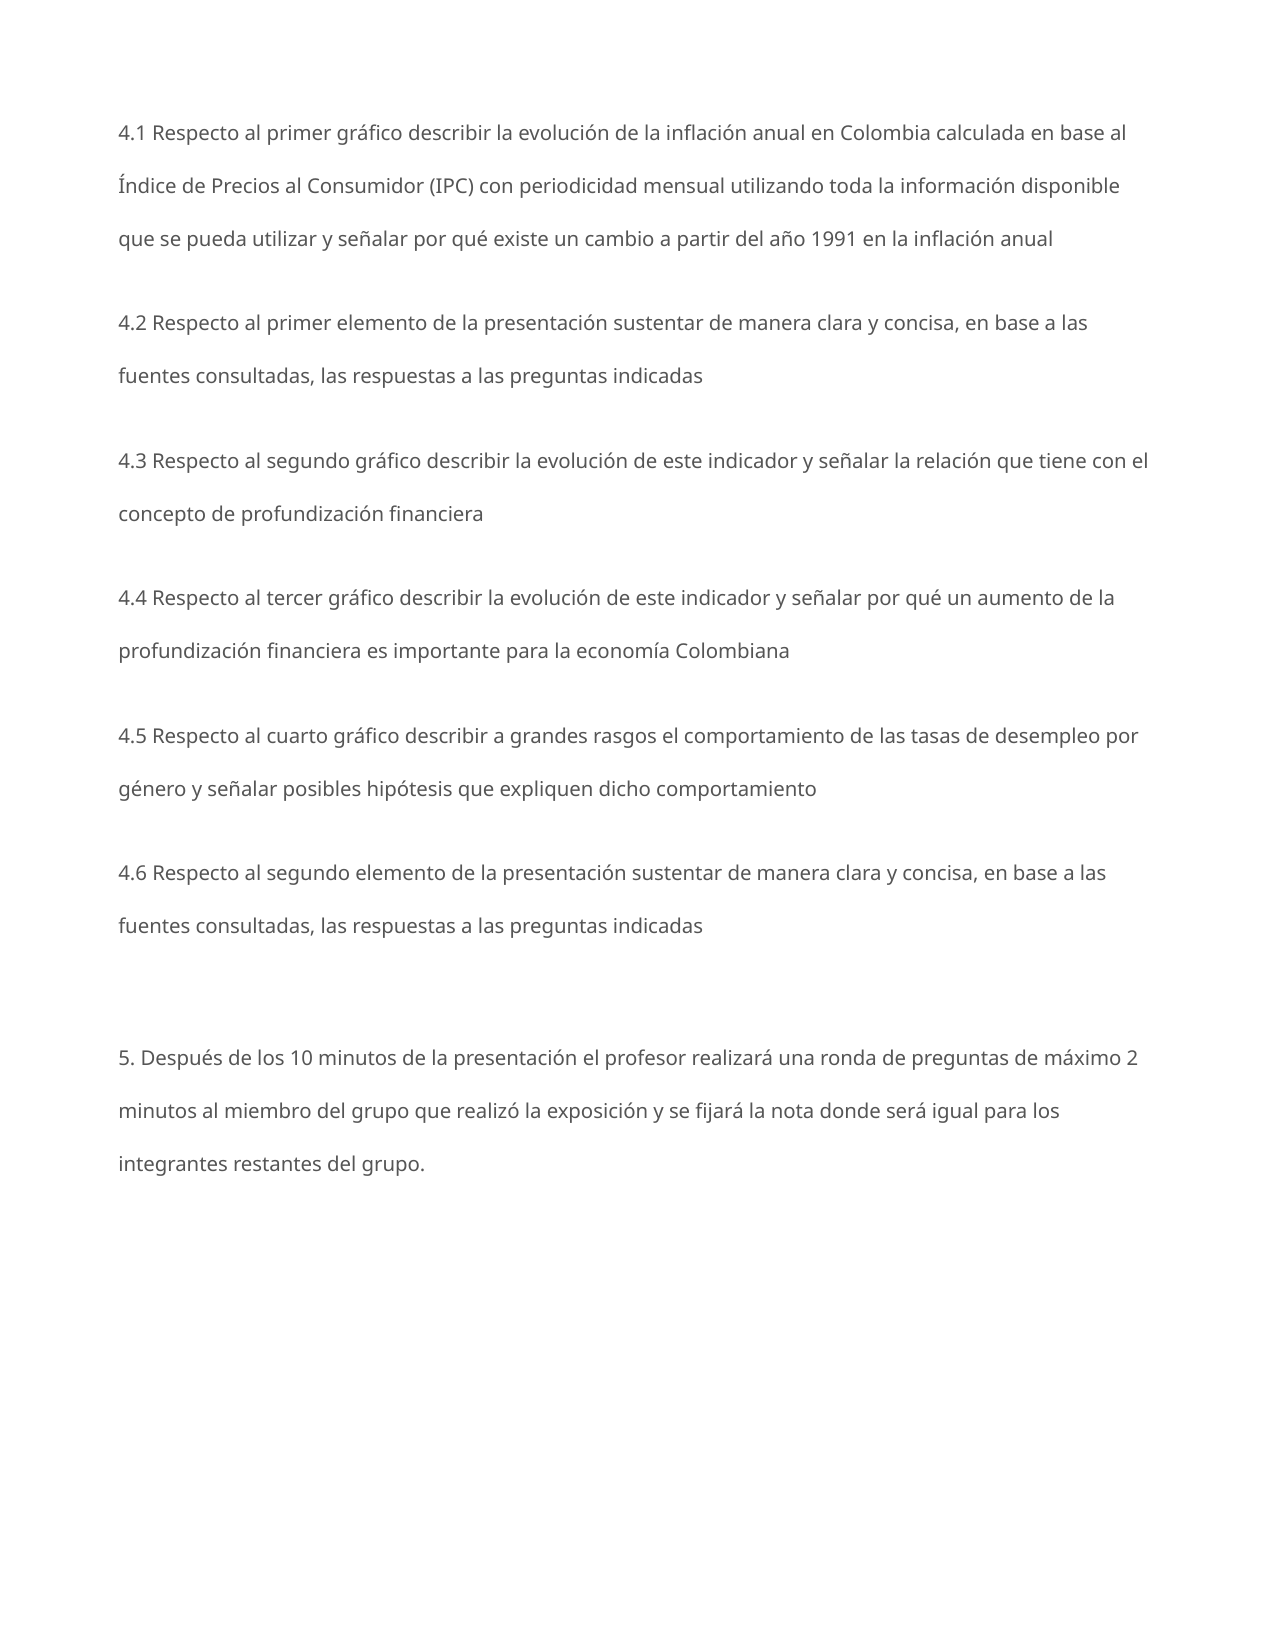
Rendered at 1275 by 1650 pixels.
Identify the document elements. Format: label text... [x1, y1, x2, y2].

subtitle 4.4 Respecto al tercer gráfico describir la evolución de este indicador y señalar por qué un aumento de la profundización financiera es importante para la economía Colombiana [118, 584, 1157, 664]
subtitle 4.2 Respecto al primer elemento de la presentación sustentar de manera clara y concisa, en base a las fuentes consultadas, las respuestas a las preguntas indicadas [118, 309, 1157, 389]
subtitle 4.3 Respecto al segundo gráfico describir la evolución de este indicador y señalar la relación que tiene con el concepto de profundización financiera [118, 446, 1157, 527]
subtitle 5. Después de los 10 minutos de la presentación el profesor realizará una ronda de preguntas de máximo 2 minutos al miembro del grupo que realizó la exposición y se fijará la nota donde será igual para los integrantes restantes del grupo. [118, 1044, 1157, 1178]
subtitle 4.6 Respecto al segundo elemento de la presentación sustentar de manera clara y concisa, en base a las fuentes consultadas, las respuestas a las preguntas indicadas [118, 859, 1157, 939]
subtitle 4.1 Respecto al primer gráfico describir la evolución de la inflación anual en Colombia calculada en base al Índice de Precios al Consumidor (IPC) con periodicidad mensual utilizando toda la información disponible que se pueda utilizar y señalar por qué existe un cambio a partir del año 1991 en la inflación anual [118, 118, 1157, 252]
subtitle 4.5 Respecto al cuarto gráfico describir a grandes rasgos el comportamiento de las tasas de desempleo por género y señalar posibles hipótesis que expliquen dicho comportamiento [118, 721, 1157, 802]
